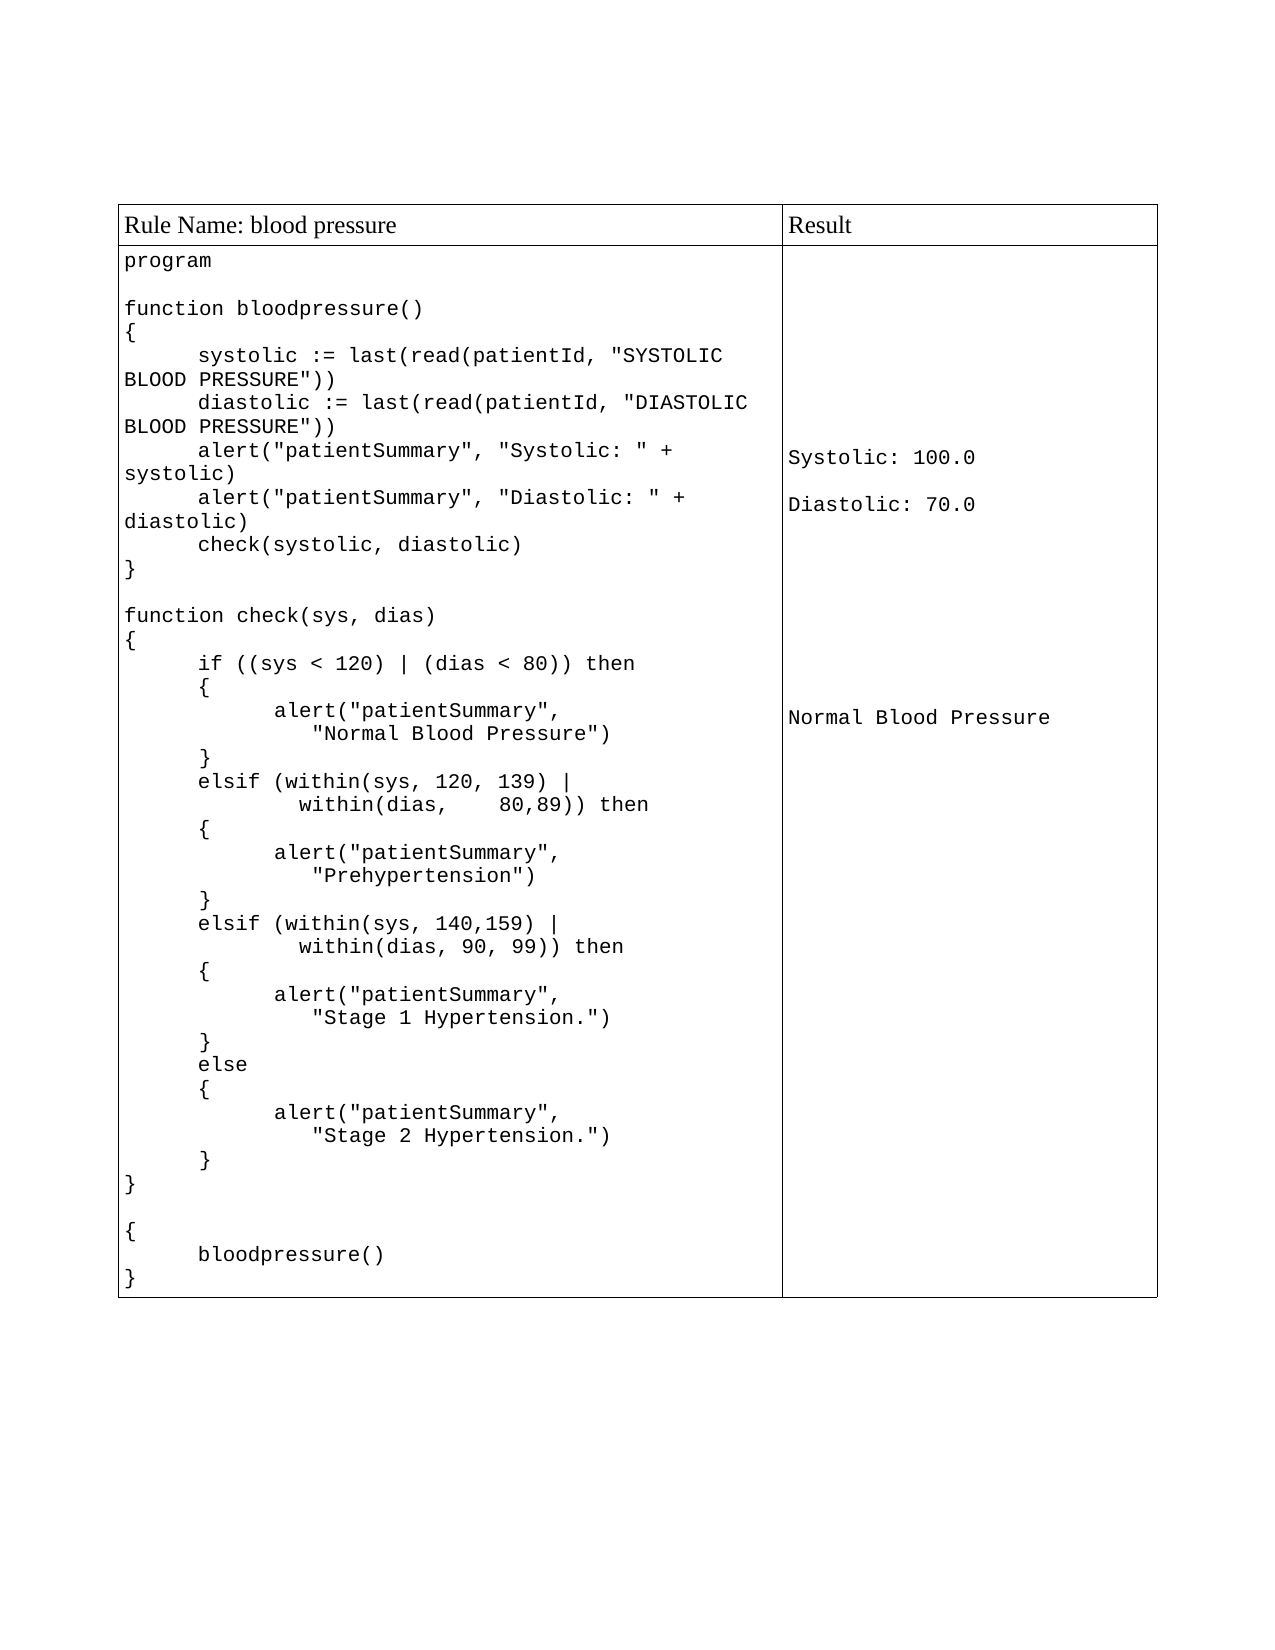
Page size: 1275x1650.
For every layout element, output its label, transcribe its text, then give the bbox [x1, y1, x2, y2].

table_cell Systolic: 100.0 Diastolic: 70.0 Normal Blood Pressure [783, 246, 1157, 1297]
table_header Result [783, 205, 1157, 245]
table_cell program function bloodpressure() { systolic := last(read(patientId, "SYSTOLIC BLOOD PRESSURE")) diastolic := last(read(patientId, "DIASTOLIC BLOOD PRESSURE")) alert("patientSummary", "Systolic: " + systolic) alert("patientSummary", "Diastolic: " + diastolic) check(systolic, diastolic) } function check(sys, dias) { if ((sys < 120) | (dias < 80)) then { alert("patientSummary", "Normal Blood Pressure") } elsif (within(sys, 120, 139) | within(dias, 80,89)) then { alert("patientSummary", "Prehypertension") } elsif (within(sys, 140,159) | within(dias, 90, 99)) then { alert("patientSummary", "Stage 1 Hypertension.") } else { alert("patientSummary", "Stage 2 Hypertension.") } } { bloodpressure() } [119, 246, 782, 1297]
table_header Rule Name: blood pressure [119, 205, 782, 245]
